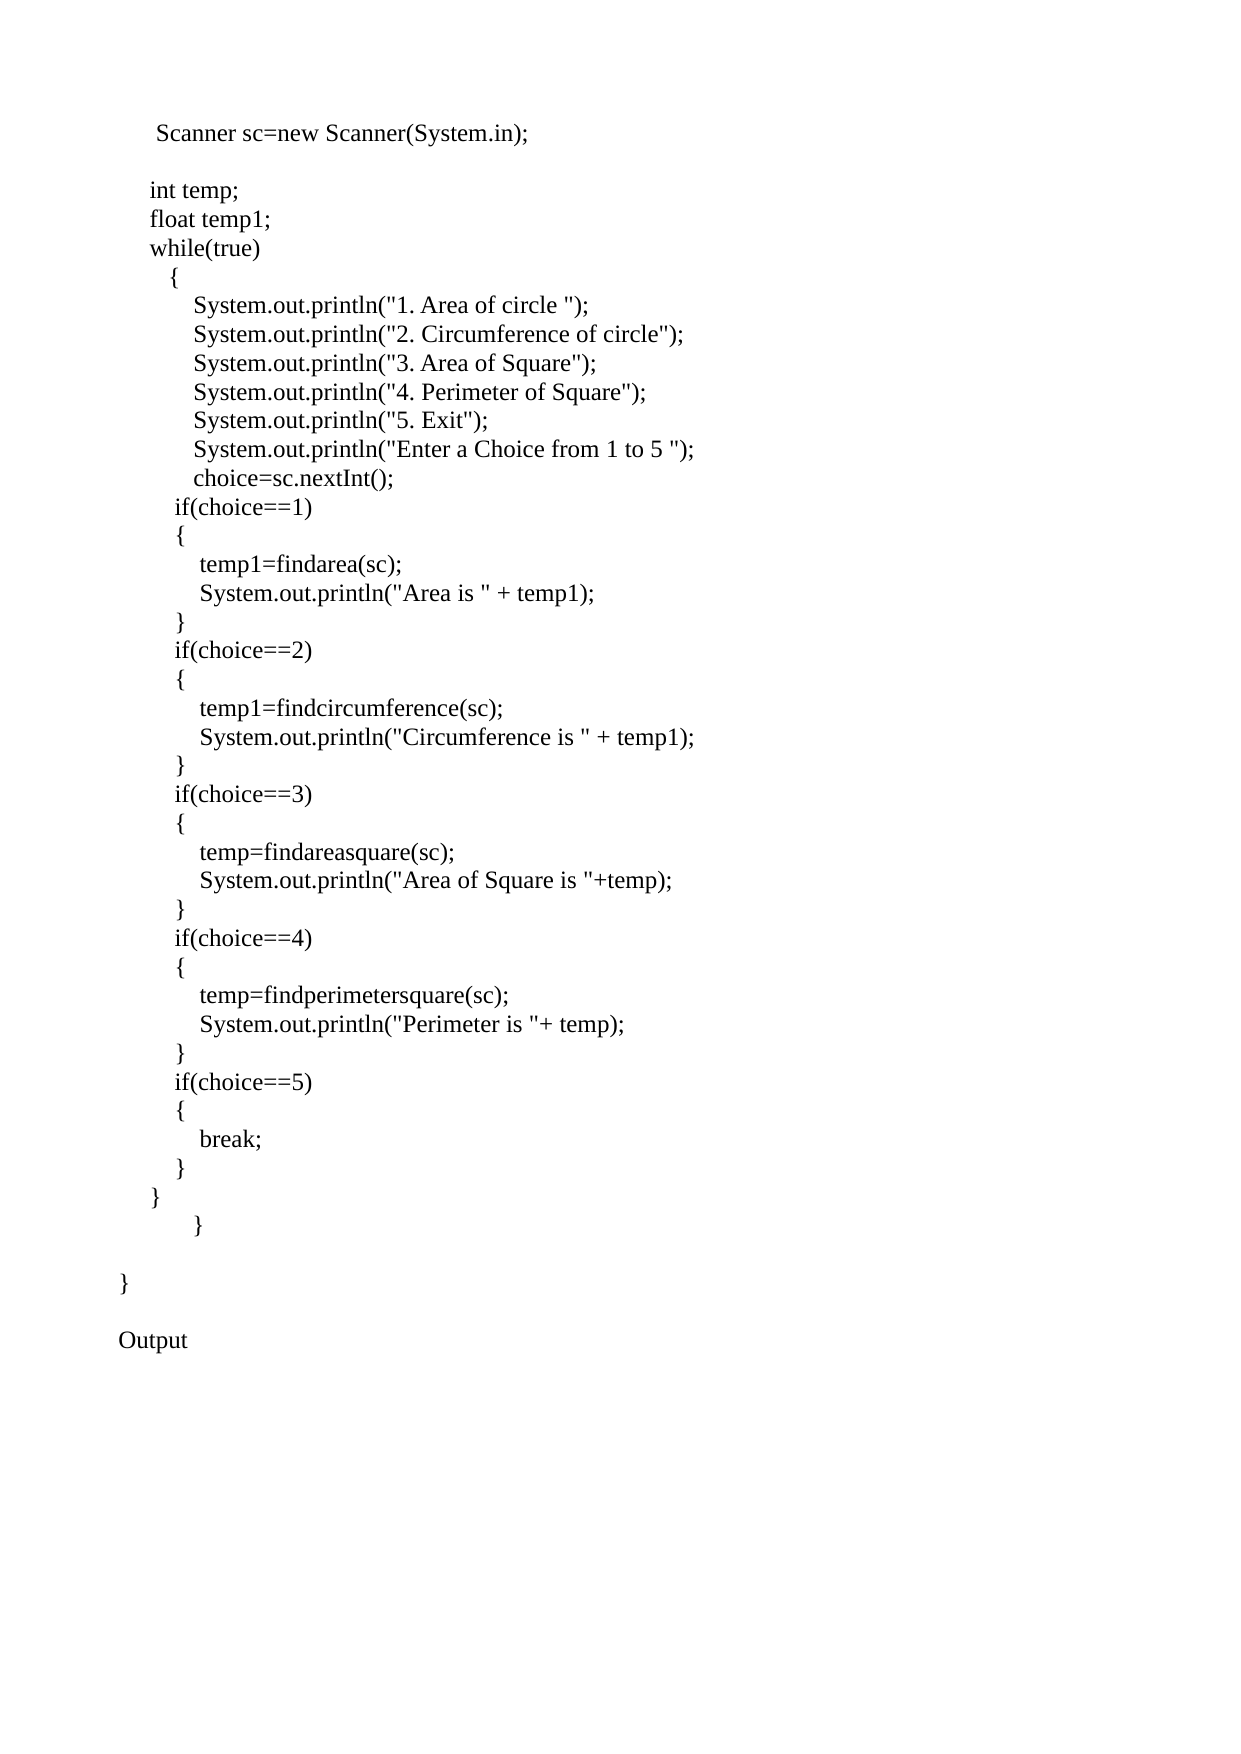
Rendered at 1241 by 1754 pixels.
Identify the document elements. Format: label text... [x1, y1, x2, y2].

text { [118, 664, 1122, 693]
text System.out.println("Area is " + temp1); [118, 578, 1122, 607]
text { [118, 952, 1122, 981]
text } [118, 1038, 1122, 1067]
text System.out.println("5. Exit"); [118, 406, 1122, 434]
text break; [118, 1124, 1122, 1153]
text System.out.println("Enter a Choice from 1 to 5 "); [118, 434, 1122, 463]
text temp=findperimetersquare(sc); [118, 981, 1122, 1009]
text temp=findareasquare(sc); [118, 837, 1122, 866]
text System.out.println("1. Area of circle "); [118, 291, 1122, 319]
text System.out.println("2. Circumference of circle"); [118, 319, 1122, 348]
text System.out.println("4. Perimeter of Square"); [118, 377, 1122, 406]
text if(choice==2) [118, 636, 1122, 664]
text } [118, 1182, 1122, 1211]
text temp1=findarea(sc); [118, 549, 1122, 578]
text { [118, 521, 1122, 549]
text Output [118, 1326, 1122, 1354]
text System.out.println("Area of Square is "+temp); [118, 866, 1122, 894]
text } [118, 1211, 1122, 1239]
text } [118, 894, 1122, 923]
text } [118, 607, 1122, 636]
text if(choice==4) [118, 923, 1122, 952]
text { [118, 808, 1122, 837]
text System.out.println("Perimeter is "+ temp); [118, 1009, 1122, 1038]
text if(choice==1) [118, 492, 1122, 521]
text System.out.println("Circumference is " + temp1); [118, 722, 1122, 751]
text temp1=findcircumference(sc); [118, 693, 1122, 722]
text if(choice==5) [118, 1067, 1122, 1096]
text if(choice==3) [118, 779, 1122, 808]
text } [118, 751, 1122, 779]
text } [118, 1153, 1122, 1182]
text int temp; [118, 176, 1122, 204]
text float temp1; [118, 204, 1122, 233]
text } [118, 1268, 1122, 1297]
text System.out.println("3. Area of Square"); [118, 348, 1122, 377]
text choice=sc.nextInt(); [118, 463, 1122, 492]
text Scanner sc=new Scanner(System.in); [118, 118, 1122, 147]
text while(true) [118, 233, 1122, 262]
text { [118, 262, 1122, 291]
text { [118, 1096, 1122, 1124]
